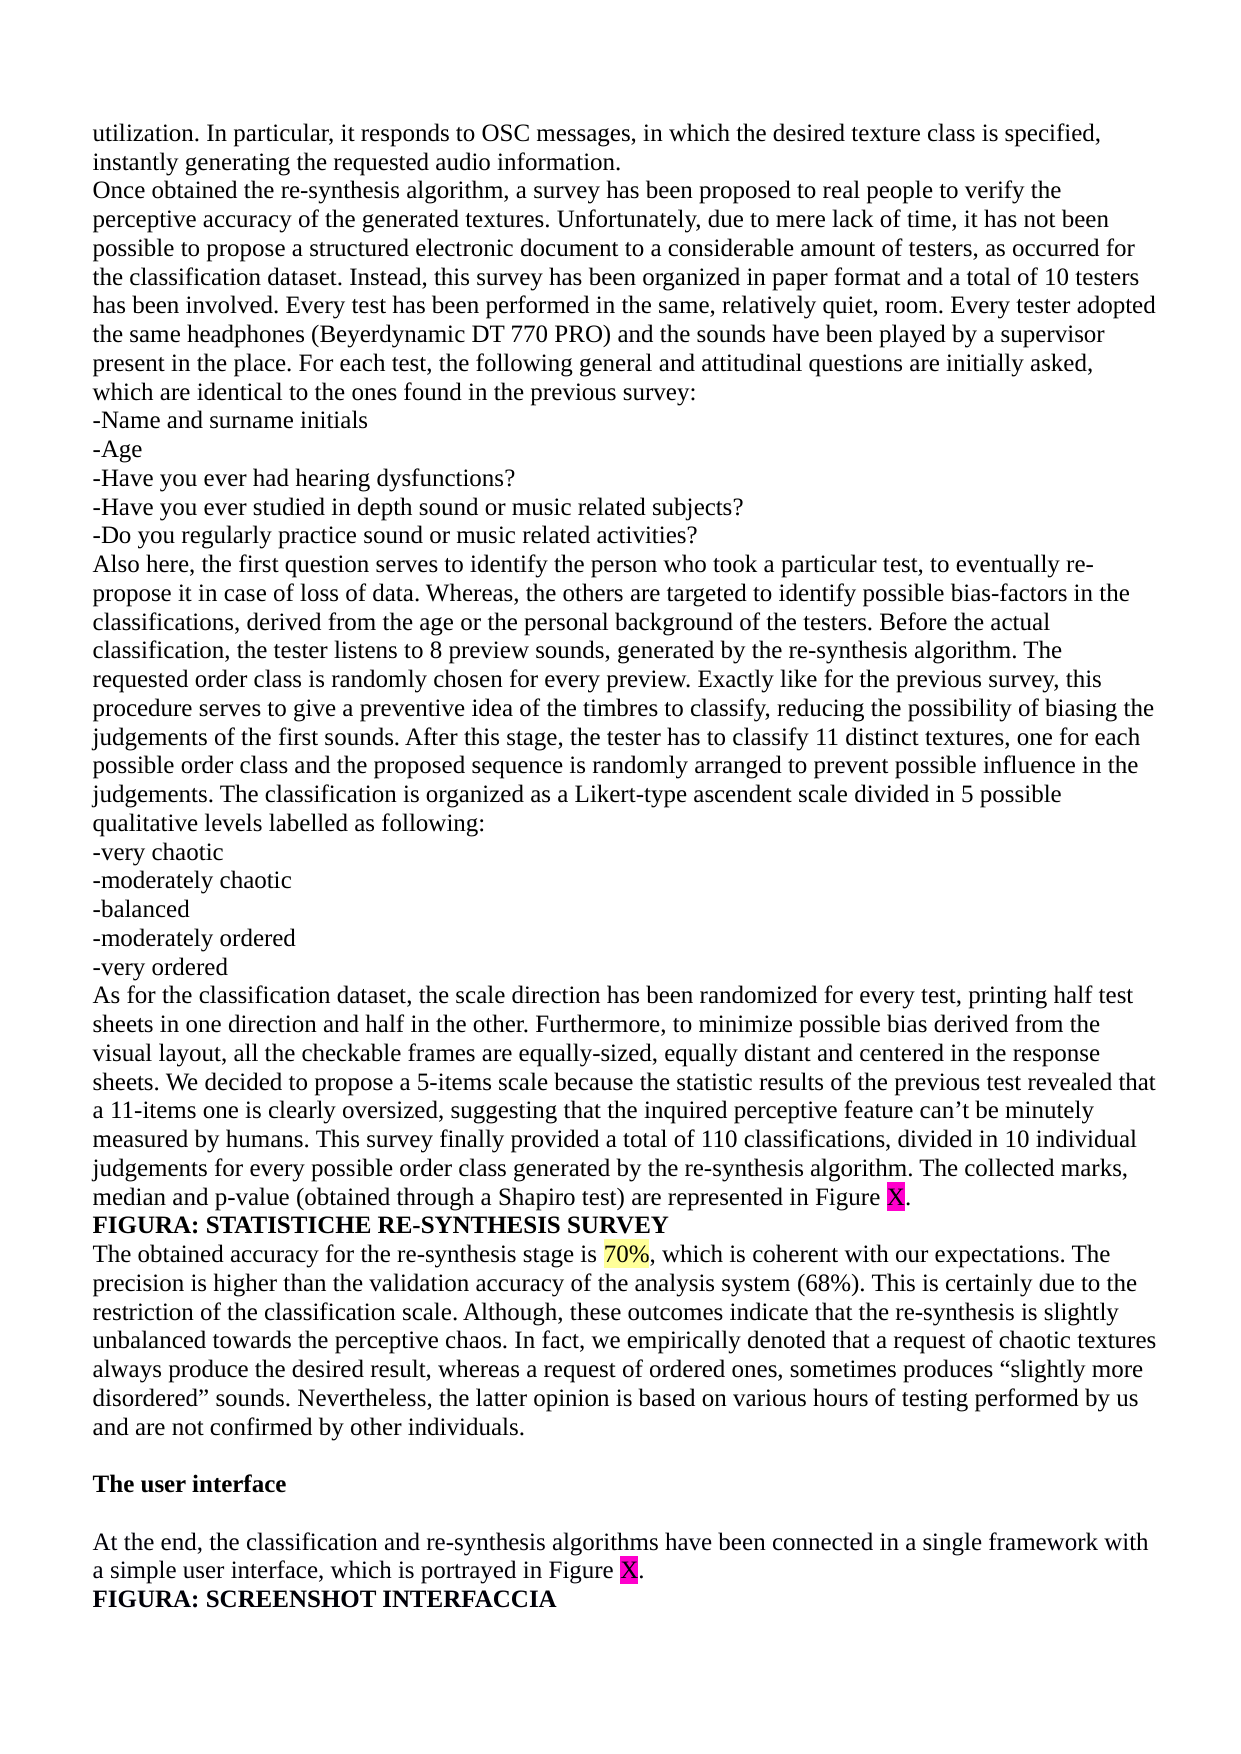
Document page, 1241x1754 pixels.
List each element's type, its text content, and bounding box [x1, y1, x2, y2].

text -Have you ever had hearing dysfunctions? [92, 463, 1160, 492]
text -moderately ordered [92, 923, 1160, 952]
text -moderately chaotic [92, 866, 1160, 894]
text utilization. In particular, it responds to OSC messages, in which the desired texture class is specified, instantly generating the requested audio information. [92, 118, 1160, 176]
text -very ordered [92, 952, 1160, 981]
text FIGURA: STATISTICHE RE-SYNTHESIS SURVEY [92, 1211, 1160, 1239]
text At the end, the classification and re-synthesis algorithms have been connected in a single framework with a simple user interface, which is portrayed in Figure X. [92, 1527, 1160, 1584]
text -Name and surname initials [92, 406, 1160, 434]
text FIGURA: SCREENSHOT INTERFACCIA [92, 1584, 1160, 1613]
text -very chaotic [92, 837, 1160, 866]
text -balanced [92, 894, 1160, 923]
text Also here, the first question serves to identify the person who took a particular test, to eventually re-propose it in case of loss of data. Whereas, the others are targeted to identify possible bias-factors in the classifications, derived from the age or the personal background of the testers. Before the actual classification, the tester listens to 8 preview sounds, generated by the re-synthesis algorithm. The requested order class is randomly chosen for every preview. Exactly like for the previous survey, this procedure serves to give a preventive idea of the timbres to classify, reducing the possibility of biasing the judgements of the first sounds. After this stage, the tester has to classify 11 distinct textures, one for each possible order class and the proposed sequence is randomly arranged to prevent possible influence in the judgements. The classification is organized as a Likert-type ascendent scale divided in 5 possible qualitative levels labelled as following: [92, 549, 1160, 837]
text -Age [92, 434, 1160, 463]
text The user interface [92, 1469, 1160, 1498]
text -Do you regularly practice sound or music related activities? [92, 521, 1160, 549]
text As for the classification dataset, the scale direction has been randomized for every test, printing half test sheets in one direction and half in the other. Furthermore, to minimize possible bias derived from the visual layout, all the checkable frames are equally-sized, equally distant and centered in the response sheets. We decided to propose a 5-items scale because the statistic results of the previous test revealed that a 11-items one is clearly oversized, suggesting that the inquired perceptive feature can’t be minutely measured by humans. This survey finally provided a total of 110 classifications, divided in 10 individual judgements for every possible order class generated by the re-synthesis algorithm. The collected marks, median and p-value (obtained through a Shapiro test) are represented in Figure X. [92, 981, 1160, 1211]
text -Have you ever studied in depth sound or music related subjects? [92, 492, 1160, 521]
text The obtained accuracy for the re-synthesis stage is 70%, which is coherent with our expectations. The precision is higher than the validation accuracy of the analysis system (68%). This is certainly due to the restriction of the classification scale. Although, these outcomes indicate that the re-synthesis is slightly unbalanced towards the perceptive chaos. In fact, we empirically denoted that a request of chaotic textures always produce the desired result, whereas a request of ordered ones, sometimes produces “slightly more disordered” sounds. Nevertheless, the latter opinion is based on various hours of testing performed by us and are not confirmed by other individuals. [92, 1239, 1160, 1441]
text Once obtained the re-synthesis algorithm, a survey has been proposed to real people to verify the perceptive accuracy of the generated textures. Unfortunately, due to mere lack of time, it has not been possible to propose a structured electronic document to a considerable amount of testers, as occurred for the classification dataset. Instead, this survey has been organized in paper format and a total of 10 testers has been involved. Every test has been performed in the same, relatively quiet, room. Every tester adopted the same headphones (Beyerdynamic DT 770 PRO) and the sounds have been played by a supervisor present in the place. For each test, the following general and attitudinal questions are initially asked, which are identical to the ones found in the previous survey: [92, 176, 1160, 406]
